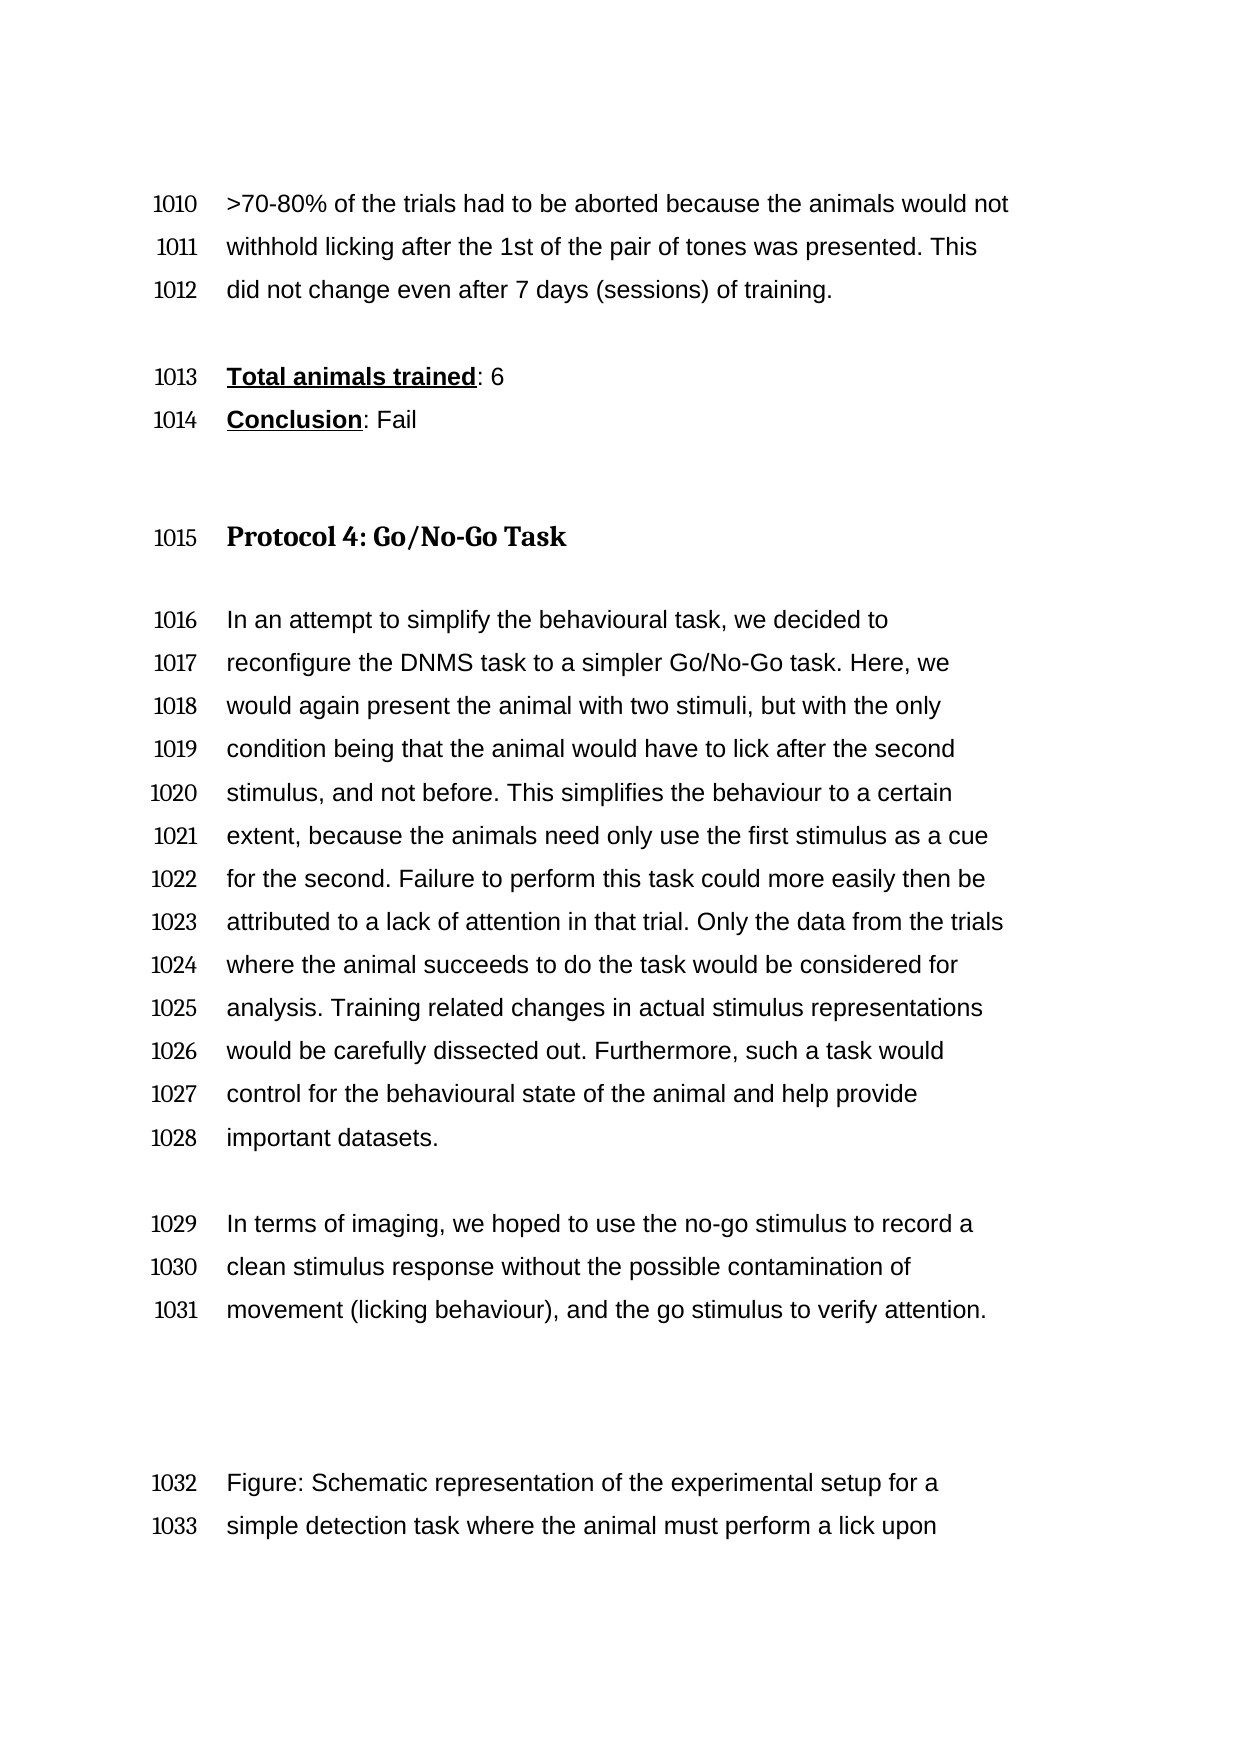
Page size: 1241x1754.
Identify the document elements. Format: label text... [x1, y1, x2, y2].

text In terms of imaging, we hoped to use the no-go stimulus to record a clean stimulus response without the possible contamination of movement (licking behaviour), and the go stimulus to verify attention. [226, 1209, 1014, 1324]
text >70-80% of the trials had to be aborted because the animals would not withhold licking after the 1st of the pair of tones was presented. This did not change even after 7 days (sessions) of training. [226, 189, 1014, 304]
text Conclusion: Fail [226, 404, 1014, 433]
text Total animals trained: 6 [226, 361, 1014, 390]
text Figure: Schematic representation of the experimental setup for a simple detection task where the animal must perform a lick upon [226, 1467, 1014, 1539]
text In an attempt to simplify the behavioural task, we decided to reconfigure the DNMS task to a simpler Go/No-Go task. Here, we would again present the animal with two stimuli, but with the only condition being that the animal would have to lick after the second stimulus, and not before. This simplifies the behaviour to a certain extent, because the animals need only use the first stimulus as a cue for the second. Failure to perform this task could more easily then be attributed to a lack of attention in that trial. Only the data from the trials where the animal succeeds to do the task would be considered for analysis. Training related changes in actual stimulus representations would be carefully dissected out. Furthermore, such a task would control for the behavioural state of the animal and help provide important datasets. [226, 605, 1014, 1151]
subtitle Protocol 4: Go/No-Go Task [226, 520, 1014, 553]
